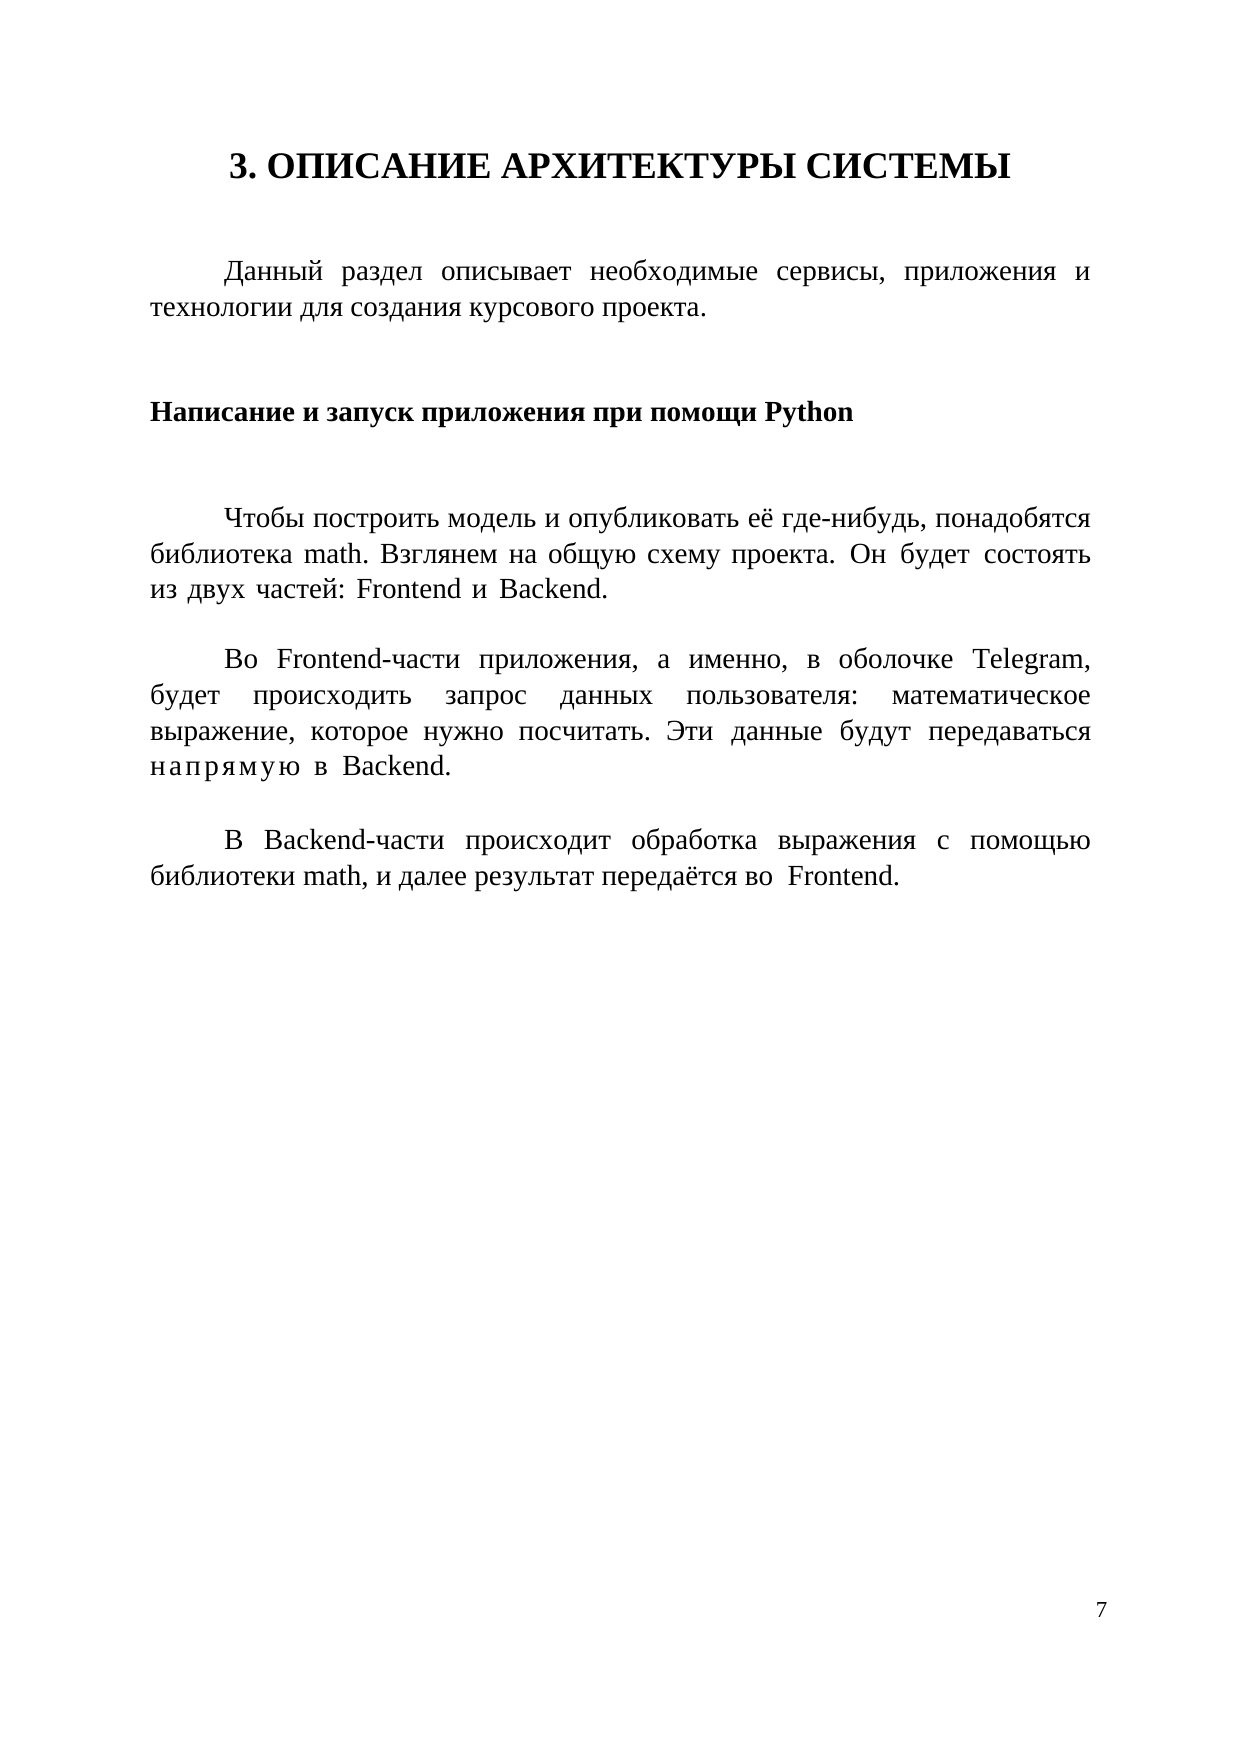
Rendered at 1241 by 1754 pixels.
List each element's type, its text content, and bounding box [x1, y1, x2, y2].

text Данный раздел описывает необходимые сервисы, приложения и технологии для создания курсового проекта. [150, 253, 1090, 323]
subtitle Написание и запуск приложения при помощи Python [150, 394, 1107, 428]
text В Backend-части происходит обработка выражения с помощью библиотеки math, и далее результат передаётся во Frontend. [150, 822, 1091, 891]
text 3. ОПИСАНИЕ АРХИТЕКТУРЫ СИСТЕМЫ [133, 144, 1107, 187]
text Чтобы построить модель и опубликовать её где-нибудь, понадобятся библиотека math. Взглянем на общую схему проекта. Он будет состоять из двух частей: Frontend и Backend. [150, 500, 1091, 605]
text Во Frontend-части приложения, а именно, в оболочке Telegram, будет происходить запрос данных пользователя: математическое выражение, которое нужно посчитать. Эти данные будут передаваться напрямую в Backend. [150, 642, 1091, 782]
